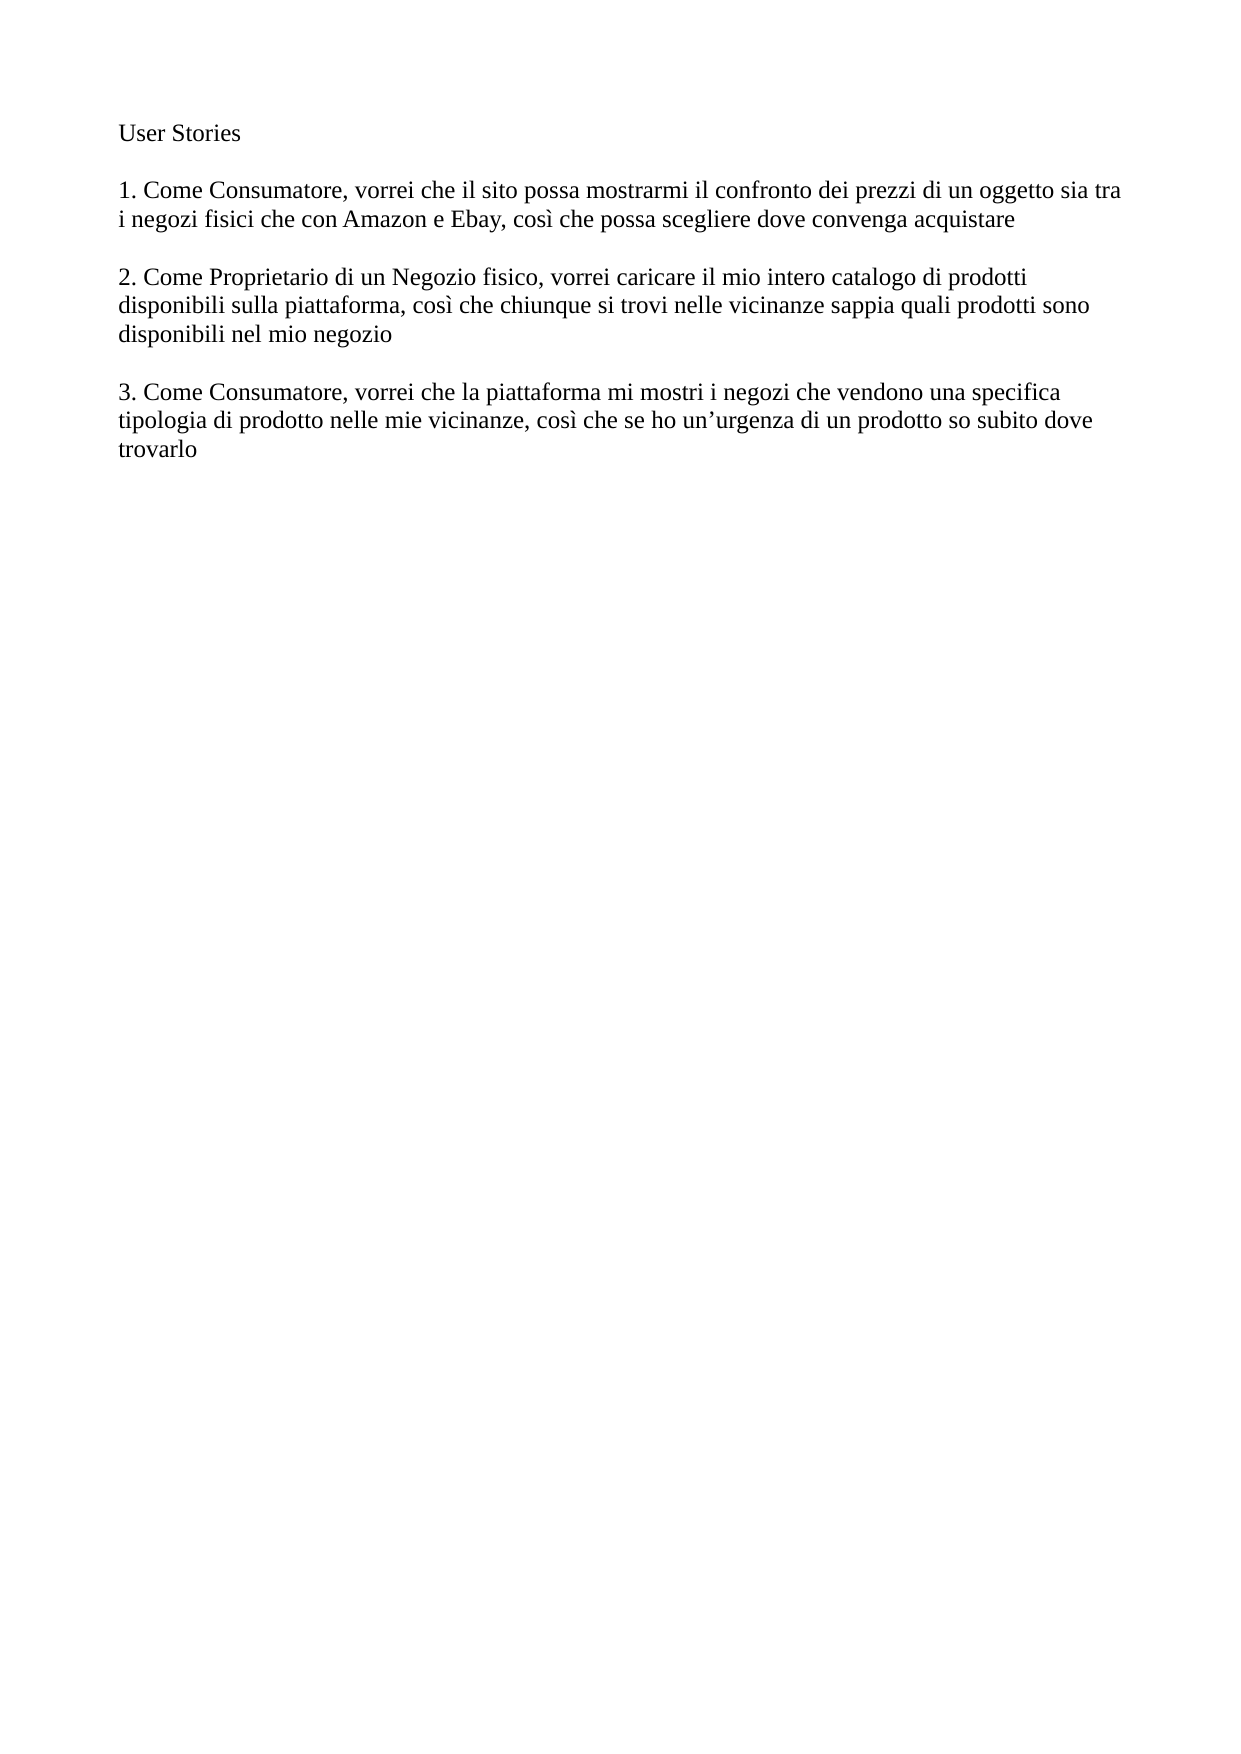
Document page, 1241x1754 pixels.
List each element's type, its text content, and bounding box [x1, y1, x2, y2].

text 2. Come Proprietario di un Negozio fisico, vorrei caricare il mio intero catalogo di prodotti disponibili sulla piattaforma, così che chiunque si trovi nelle vicinanze sappia quali prodotti sono disponibili nel mio negozio [118, 262, 1122, 348]
text 1. Come Consumatore, vorrei che il sito possa mostrarmi il confronto dei prezzi di un oggetto sia tra i negozi fisici che con Amazon e Ebay, così che possa scegliere dove convenga acquistare [118, 176, 1122, 233]
text 3. Come Consumatore, vorrei che la piattaforma mi mostri i negozi che vendono una specifica tipologia di prodotto nelle mie vicinanze, così che se ho un’urgenza di un prodotto so subito dove trovarlo [118, 377, 1122, 463]
text User Stories [118, 118, 1122, 147]
